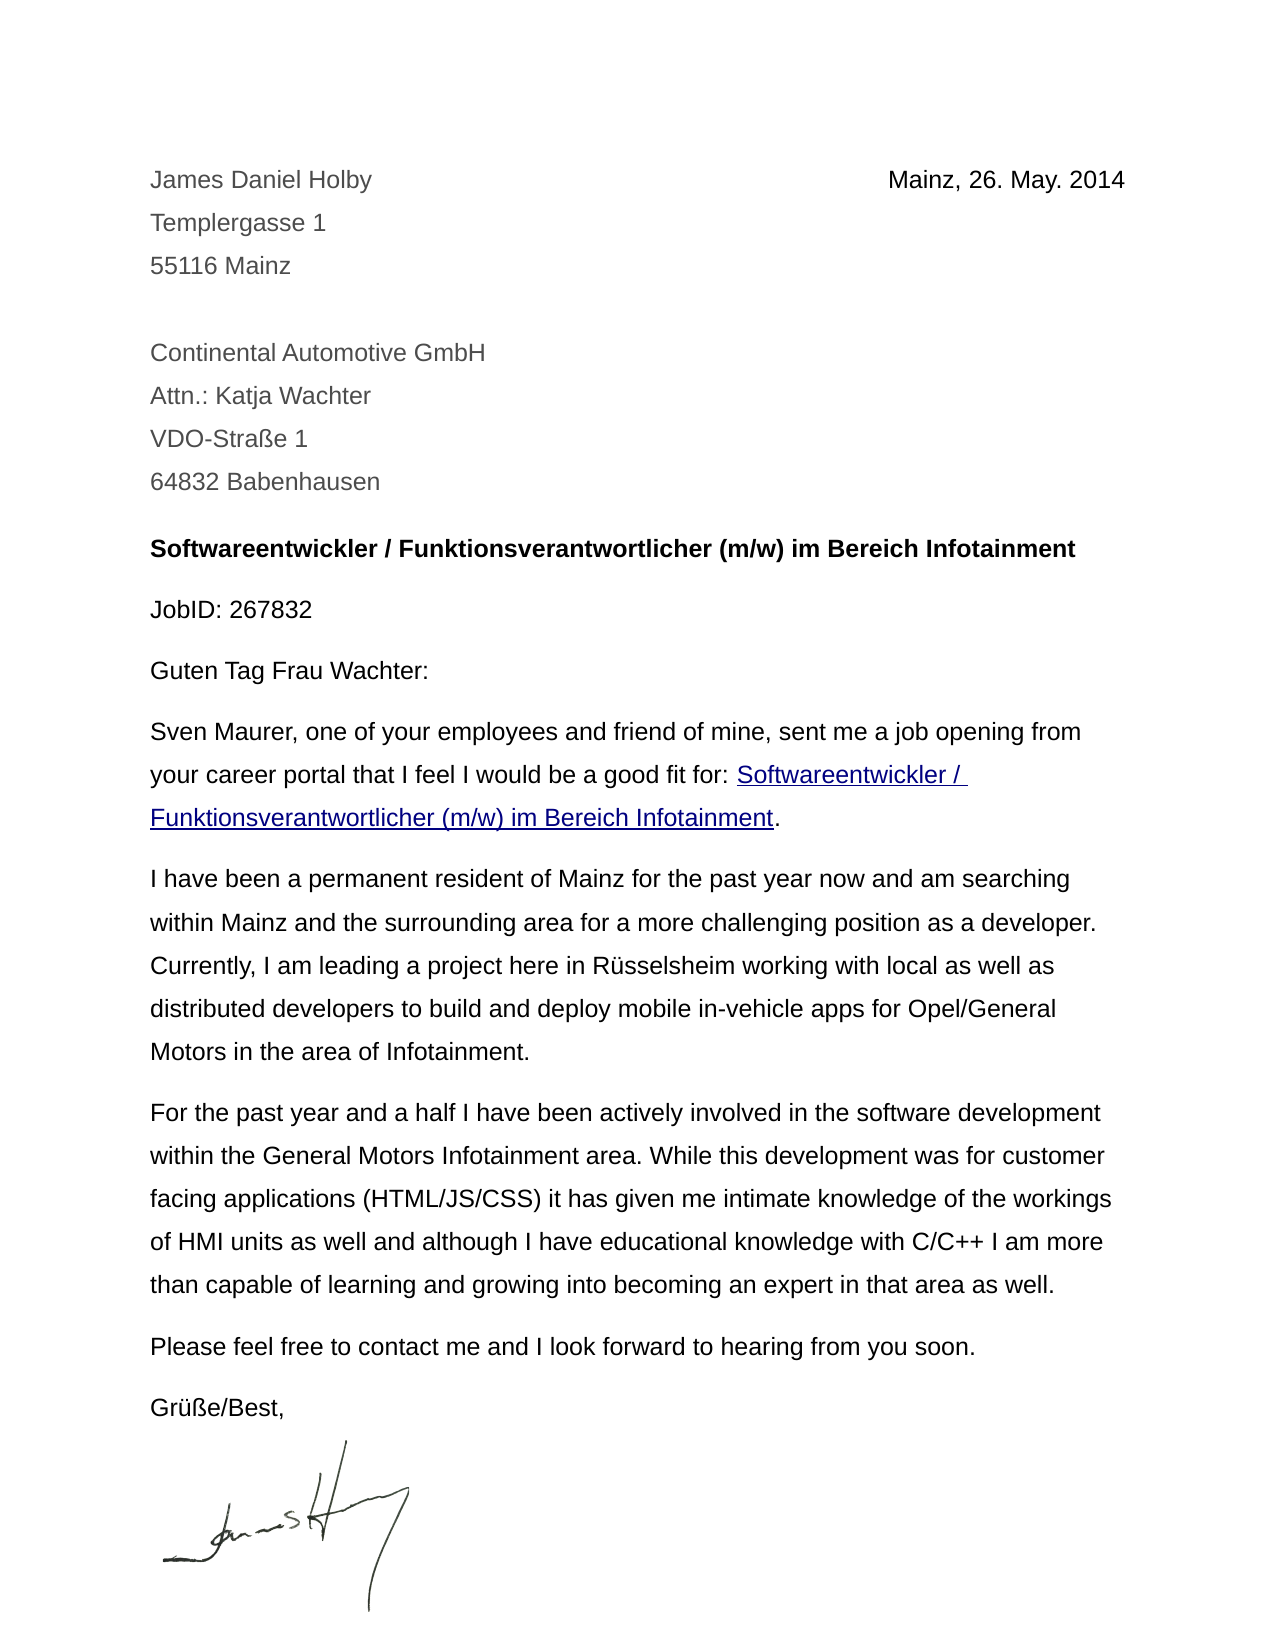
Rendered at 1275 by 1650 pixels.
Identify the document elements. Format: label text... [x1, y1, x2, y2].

text Templergasse 1 [150, 208, 637, 237]
text For the past year and a half I have been actively involved in the software development within the General Motors Infotainment area. While this development was for customer facing applications (HTML/JS/CSS) it has given me intimate knowledge of the workings of HMI units as well and although I have educational knowledge with C/C++ I am more than capable of learning and growing into becoming an expert in that area as well. [150, 1098, 1125, 1299]
text 64832 Babenhausen [150, 467, 1125, 496]
text Attn.: Katja Wachter [150, 381, 1125, 409]
text I have been a permanent resident of Mainz for the past year now and am searching within Mainz and the surrounding area for a more challenging position as a developer. Currently, I am leading a project here in Rüsselsheim working with local as well as distributed developers to build and deploy mobile in-vehicle apps for Opel/General Motors in the area of Infotainment. [150, 864, 1125, 1066]
text Guten Tag Frau Wachter: [150, 656, 1125, 685]
text Softwareentwickler / Funktionsverantwortlicher (m/w) im Bereich Infotainment [150, 534, 1125, 563]
text Grüße/Best, [150, 1392, 1125, 1421]
text 55116 Mainz [150, 251, 637, 280]
text Mainz, 26. May. 2014 [637, 165, 1125, 194]
text Please feel free to contact me and I look forward to hearing from you soon. [150, 1331, 1125, 1360]
text Sven Maurer, one of your employees and friend of mine, sent me a job opening from your career portal that I feel I would be a good fit for: Softwareentwickler / Funktionsverantwortlicher (m/w) im Bereich Infotainment. [150, 717, 1125, 832]
text James Daniel Holby [150, 165, 637, 194]
text VDO-Straße 1 [150, 424, 1125, 452]
text JobID: 267832 [150, 595, 1125, 624]
text Continental Automotive GmbH [150, 337, 1125, 366]
picture [162, 1440, 410, 1612]
